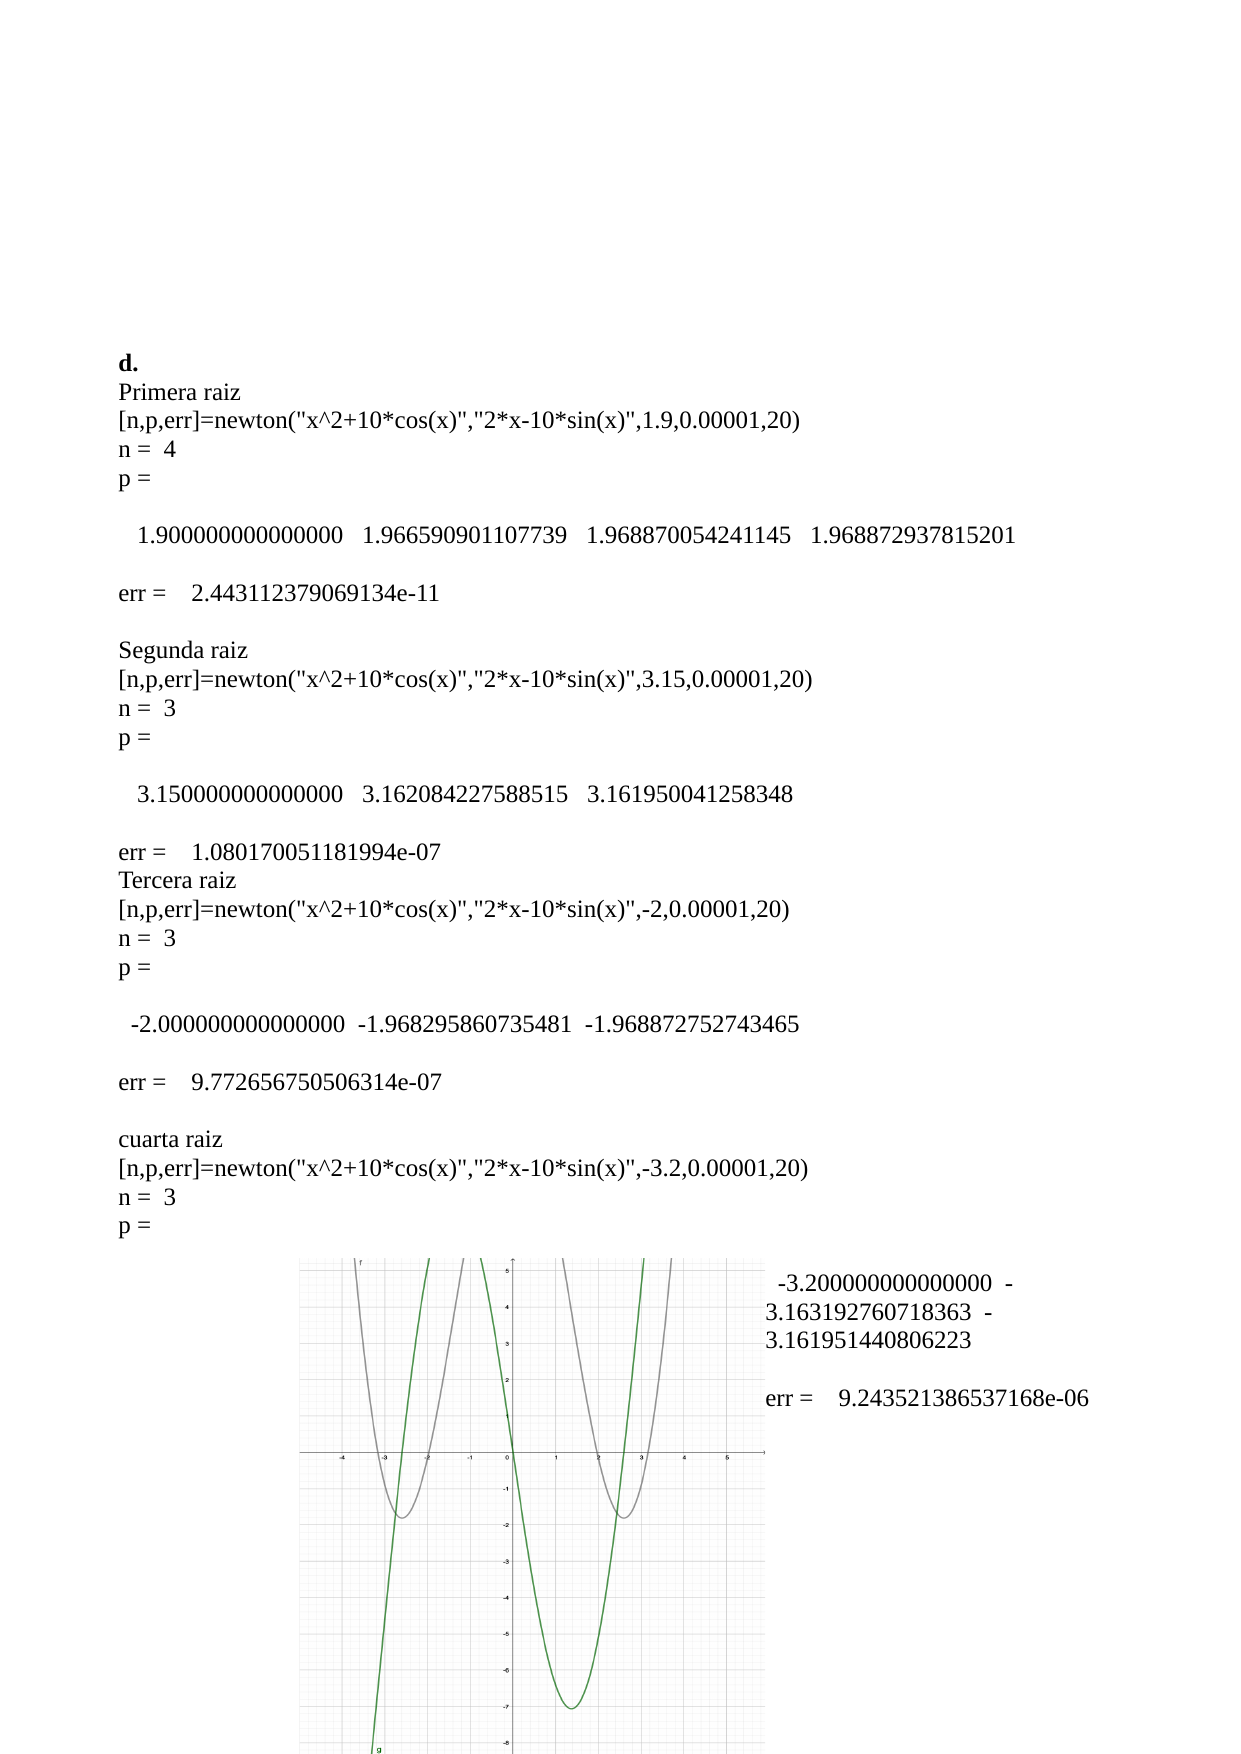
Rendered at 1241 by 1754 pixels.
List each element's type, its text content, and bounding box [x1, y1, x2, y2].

text n = 3 [118, 1182, 1122, 1211]
text Segunda raiz [118, 636, 1122, 664]
text [n,p,err]=newton("x^2+10*cos(x)","2*x-10*sin(x)",1.9,0.00001,20) [118, 406, 1122, 434]
text Tercera raiz [118, 866, 1122, 894]
text p = [118, 463, 1122, 492]
text d. [118, 348, 1122, 377]
text [118, 1268, 299, 1354]
text p = [118, 722, 1122, 751]
text err = 2.443112379069134e-11 [118, 578, 1122, 607]
text err = 1.080170051181994e-07 [118, 837, 1122, 866]
text n = 3 [118, 693, 1122, 722]
text [n,p,err]=newton("x^2+10*cos(x)","2*x-10*sin(x)",3.15,0.00001,20) [118, 664, 1122, 693]
text cuarta raiz [118, 1124, 1122, 1153]
text p = [118, 1211, 1122, 1239]
text [n,p,err]=newton("x^2+10*cos(x)","2*x-10*sin(x)",-2,0.00001,20) [118, 894, 1122, 923]
text [118, 1383, 299, 1412]
text n = 4 [118, 434, 1122, 463]
text 1.900000000000000 1.966590901107739 1.968870054241145 1.968872937815201 [118, 521, 1122, 549]
text -2.000000000000000 -1.968295860735481 -1.968872752743465 [118, 1009, 1122, 1038]
text p = [118, 952, 1122, 981]
text n = 3 [118, 923, 1122, 952]
text err = 9.772656750506314e-07 [118, 1067, 1122, 1096]
picture [299, 1258, 766, 1754]
text [n,p,err]=newton("x^2+10*cos(x)","2*x-10*sin(x)",-3.2,0.00001,20) [118, 1153, 1122, 1182]
text err = 9.243521386537168e-06 [766, 1383, 1122, 1412]
text 3.150000000000000 3.162084227588515 3.161950041258348 [118, 779, 1122, 808]
text Primera raiz [118, 377, 1122, 406]
text -3.200000000000000 -3.163192760718363 -3.161951440806223 [766, 1268, 1122, 1354]
